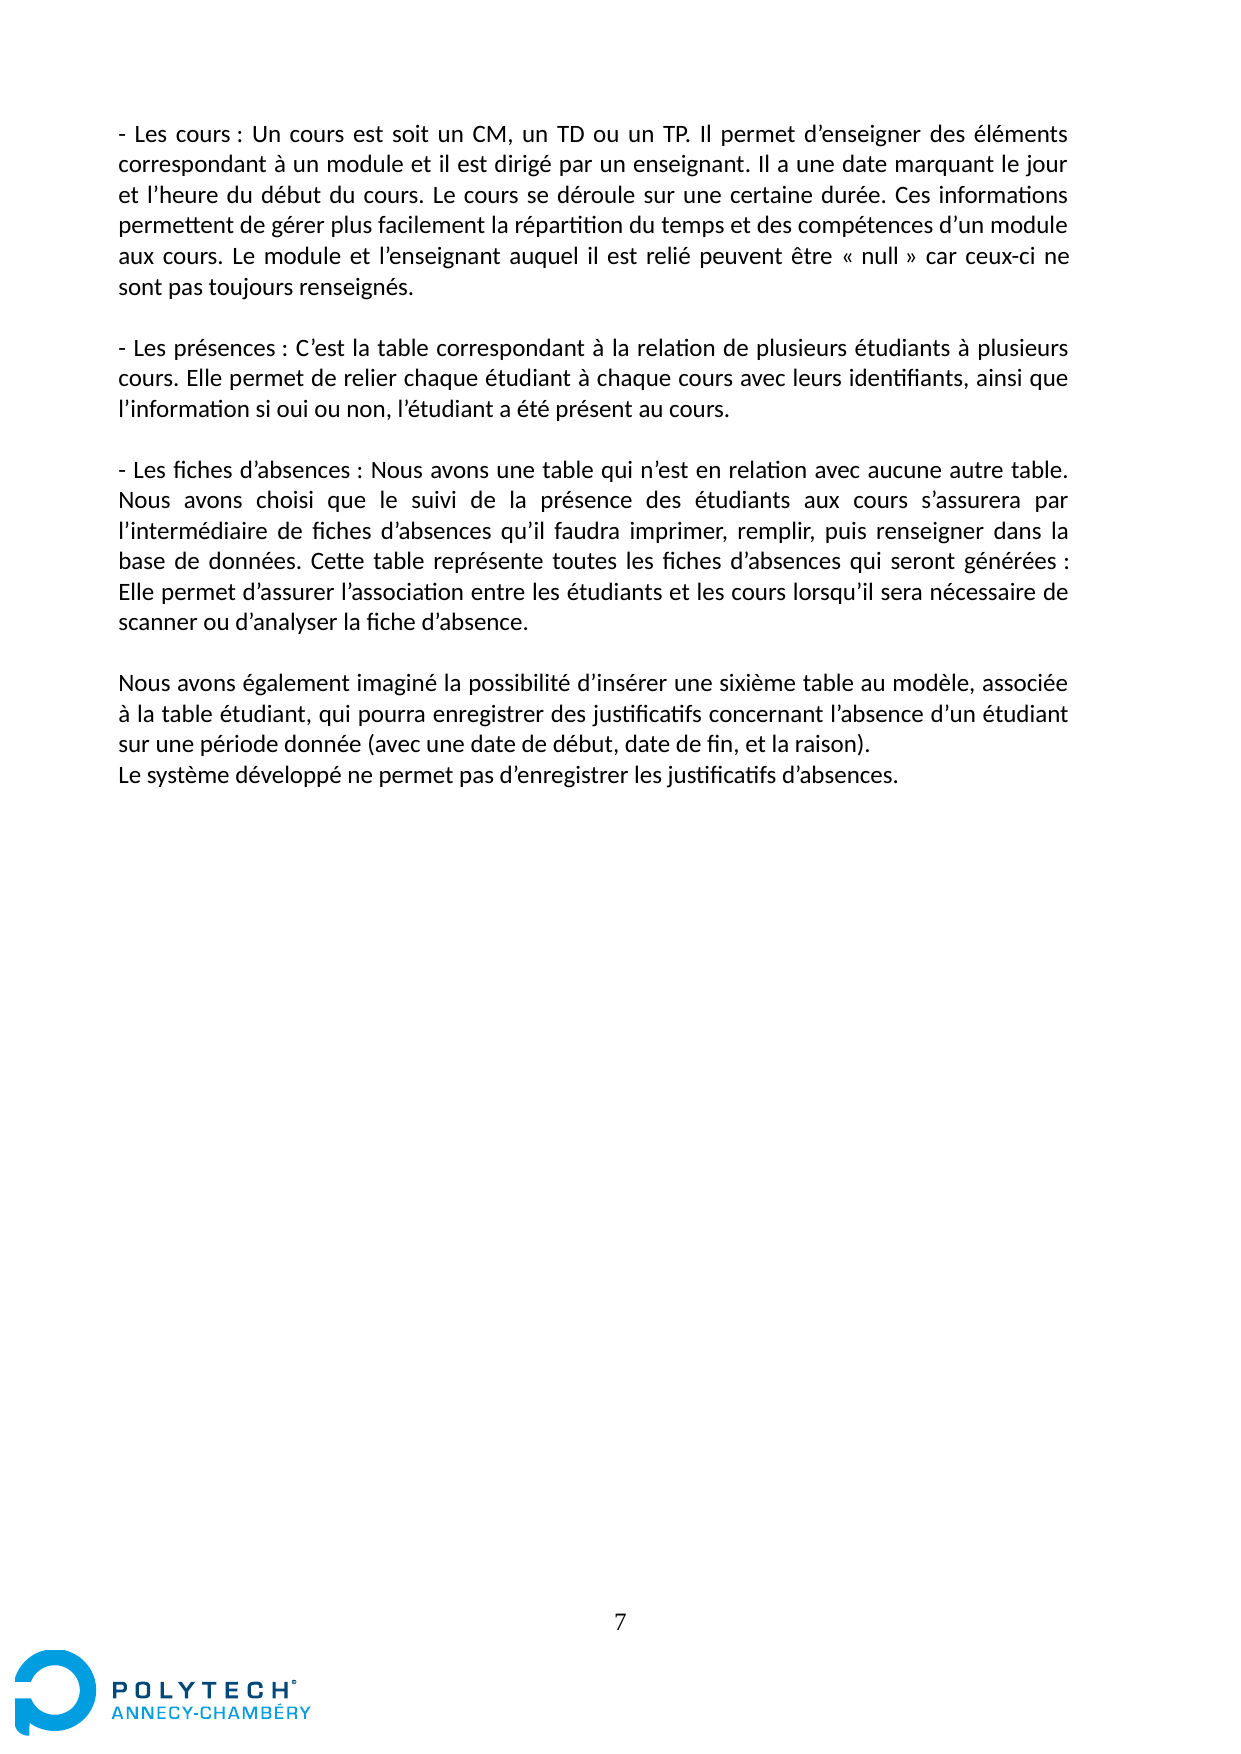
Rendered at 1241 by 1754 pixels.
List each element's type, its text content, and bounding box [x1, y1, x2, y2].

text Nous avons également imaginé la possibilité d’insérer une sixième table au modèle, associée à la table étudiant, qui pourra enregistrer des justificatifs concernant l’absence d’un étudiant sur une période donnée (avec une date de début, date de fin, et la raison). [118, 667, 1070, 759]
text Le système développé ne permet pas d’enregistrer les justificatifs d’absences. [118, 759, 1070, 789]
text - Les présences : C’est la table correspondant à la relation de plusieurs étudiants à plusieurs cours. Elle permet de relier chaque étudiant à chaque cours avec leurs identifiants, ainsi que l’information si oui ou non, l’étudiant a été présent au cours. [118, 332, 1070, 423]
text - Les fiches d’absences : Nous avons une table qui n’est en relation avec aucune autre table. Nous avons choisi que le suivi de la présence des étudiants aux cours s’assurera par l’intermédiaire de fiches d’absences qu’il faudra imprimer, remplir, puis renseigner dans la base de données. Cette table représente toutes les fiches d’absences qui seront générées : Elle permet d’assurer l’association entre les étudiants et les cours lorsqu’il sera nécessaire de scanner ou d’analyser la fiche d’absence. [118, 454, 1070, 637]
text - Les cours : Un cours est soit un CM, un TD ou un TP. Il permet d’enseigner des éléments correspondant à un module et il est dirigé par un enseignant. Il a une date marquant le jour et l’heure du début du cours. Le cours se déroule sur une certaine durée. Ces informations permettent de gérer plus facilement la répartition du temps et des compétences d’un module aux cours. Le module et l’enseignant auquel il est relié peuvent être « null » car ceux-ci ne sont pas toujours renseignés. [118, 118, 1070, 301]
